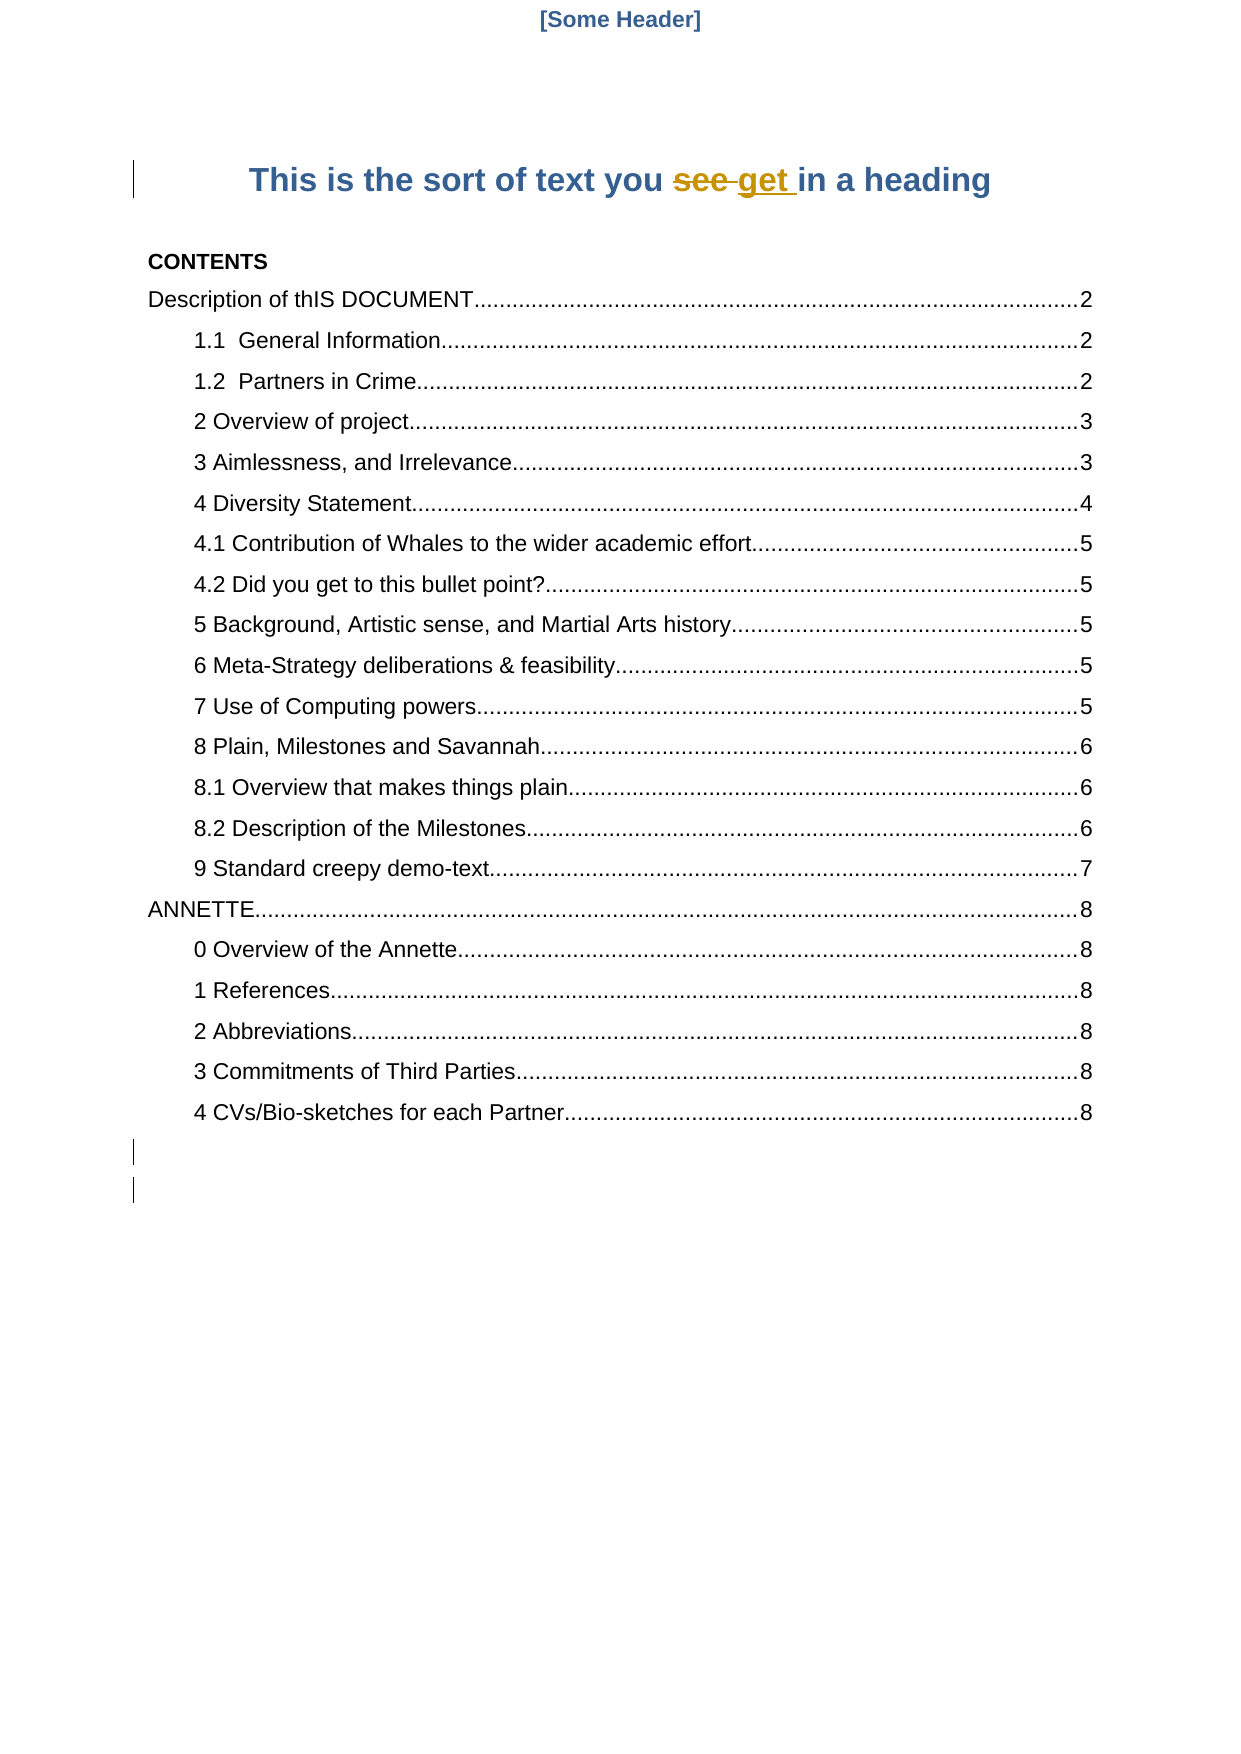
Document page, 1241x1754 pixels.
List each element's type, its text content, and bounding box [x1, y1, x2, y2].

text 6 Meta-Strategy deliberations & feasibility 5 [148, 652, 1092, 678]
text 1.2 Partners in Crime 2 [148, 368, 1092, 394]
text Description of thIS DOCUMENT 2 [148, 286, 1092, 313]
text 3 Aimlessness, and Irrelevance 3 [148, 449, 1092, 475]
text 2 Abbreviations 8 [148, 1018, 1092, 1044]
text 8.1 Overview that makes things plain 6 [148, 774, 1092, 800]
text 1 References 8 [148, 977, 1092, 1003]
text 4.2 Did you get to this bullet point? 5 [148, 571, 1092, 597]
text 4 Diversity Statement 4 [148, 489, 1092, 516]
text 0 Overview of the Annette 8 [148, 936, 1092, 963]
text CONTENTS [148, 248, 1092, 274]
text 4 CVs/Bio-sketches for each Partner 8 [148, 1099, 1092, 1125]
text 8 Plain, Milestones and Savannah 6 [148, 733, 1092, 759]
text 1.1 General Information 2 [148, 327, 1092, 353]
text ANNETTE 8 [148, 896, 1092, 922]
text 2 Overview of project 3 [148, 408, 1092, 434]
text 8.2 Description of the Milestones 6 [148, 814, 1092, 841]
text 7 Use of Computing powers 5 [148, 693, 1092, 719]
text This is the sort of text you get in a heading [148, 160, 1092, 198]
text 3 Commitments of Third Parties 8 [148, 1058, 1092, 1084]
text 4.1 Contribution of Whales to the wider academic effort 5 [148, 530, 1092, 556]
text 9 Standard creepy demo-text 7 [148, 855, 1092, 881]
text 5 Background, Artistic sense, and Martial Arts history 5 [148, 611, 1092, 638]
